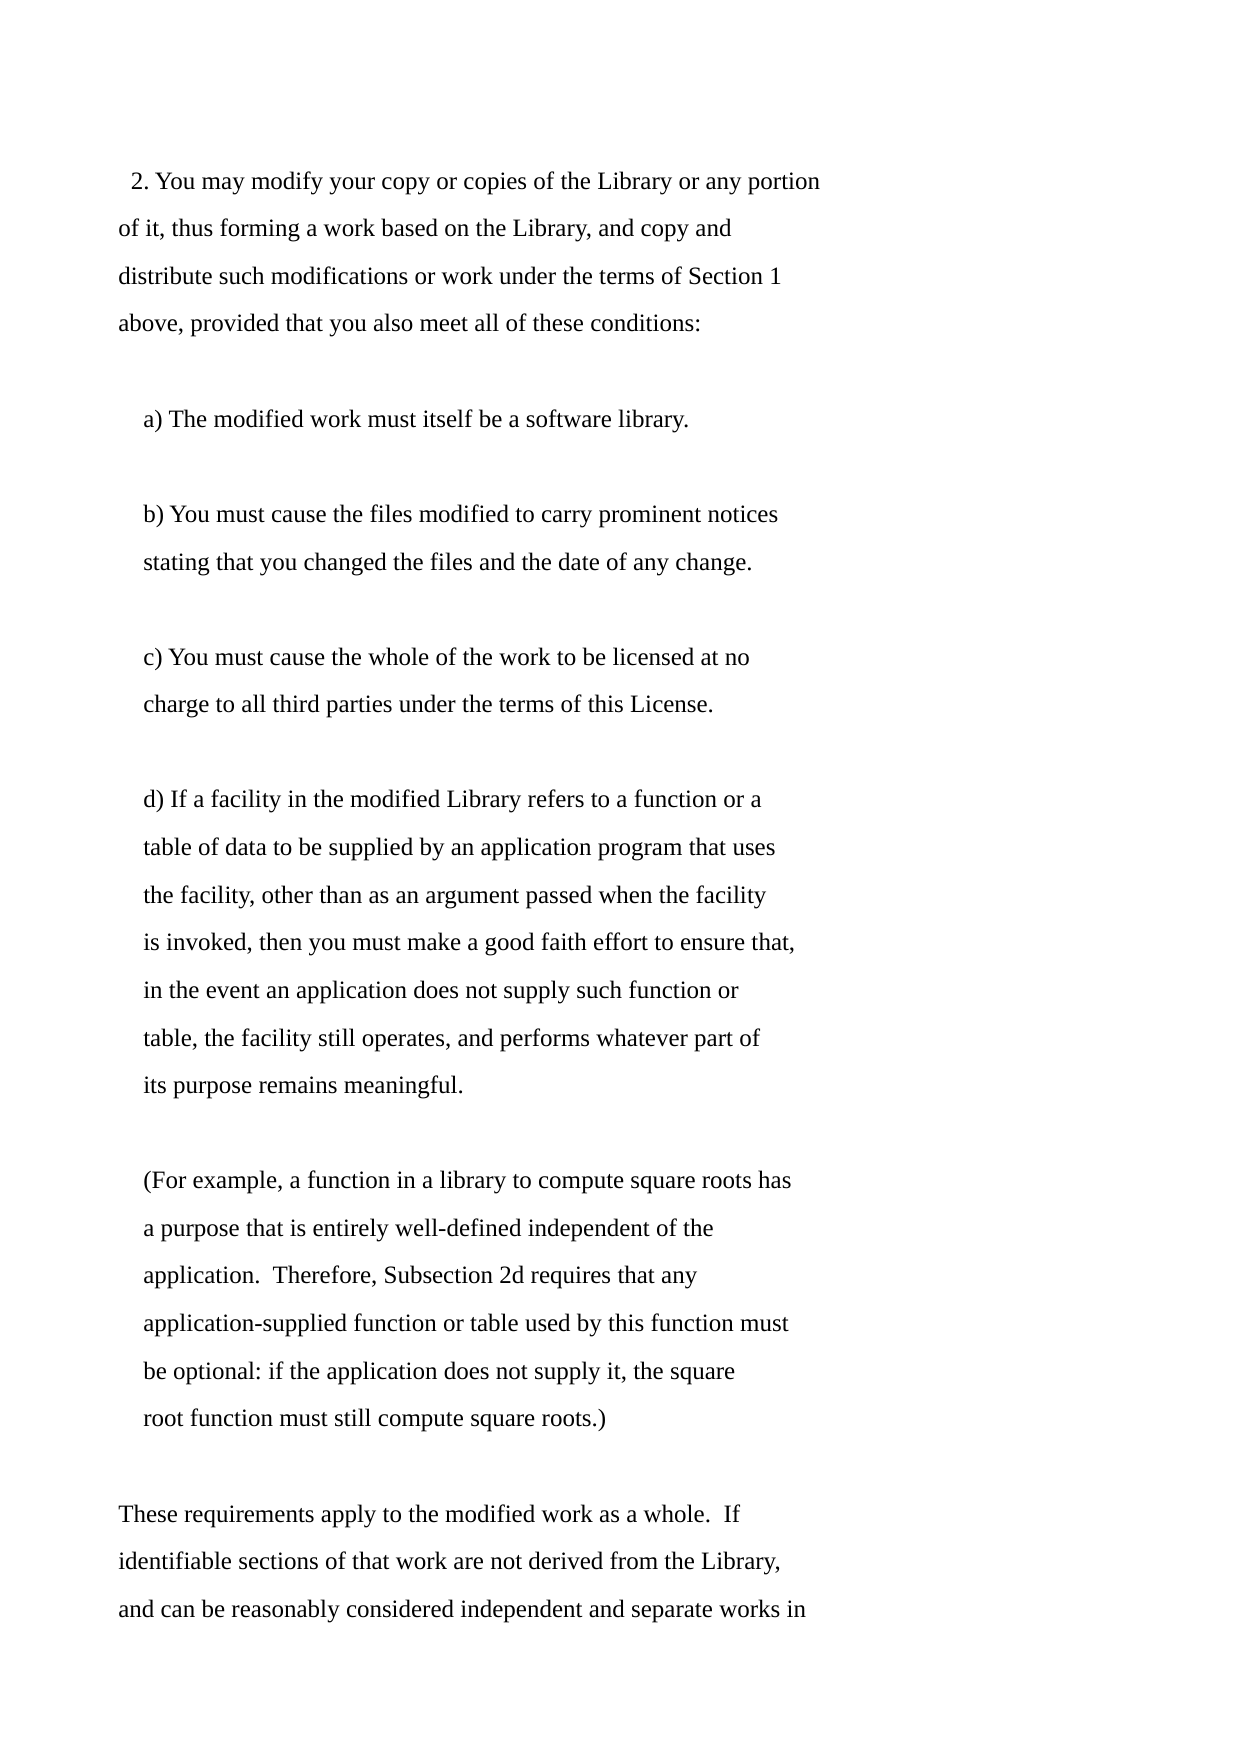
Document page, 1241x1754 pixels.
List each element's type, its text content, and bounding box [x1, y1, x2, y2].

text above, provided that you also meet all of these conditions: [118, 308, 1122, 337]
text c) You must cause the whole of the work to be licensed at no [118, 642, 1122, 671]
text is invoked, then you must make a good faith effort to ensure that, [118, 927, 1122, 956]
text (For example, a function in a library to compute square roots has [118, 1165, 1122, 1194]
text table, the facility still operates, and performs whatever part of [118, 1023, 1122, 1051]
text application. Therefore, Subsection 2d requires that any [118, 1261, 1122, 1289]
text 2. You may modify your copy or copies of the Library or any portion [118, 166, 1122, 194]
text a) The modified work must itself be a software library. [118, 404, 1122, 432]
text in the event an application does not supply such function or [118, 975, 1122, 1004]
text be optional: if the application does not supply it, the square [118, 1356, 1122, 1384]
text of it, thus forming a work based on the Library, and copy and [118, 213, 1122, 242]
text identifiable sections of that work are not derived from the Library, [118, 1546, 1122, 1575]
text stating that you changed the files and the date of any change. [118, 547, 1122, 575]
text b) You must cause the files modified to carry prominent notices [118, 499, 1122, 528]
text and can be reasonably considered independent and separate works in [118, 1594, 1122, 1623]
text distribute such modifications or work under the terms of Section 1 [118, 261, 1122, 290]
text root function must still compute square roots.) [118, 1403, 1122, 1432]
text a purpose that is entirely well-defined independent of the [118, 1213, 1122, 1242]
text its purpose remains meaningful. [118, 1070, 1122, 1099]
text application-supplied function or table used by this function must [118, 1308, 1122, 1337]
text charge to all third parties under the terms of this License. [118, 689, 1122, 718]
text the facility, other than as an argument passed when the facility [118, 880, 1122, 908]
text d) If a facility in the modified Library refers to a function or a [118, 784, 1122, 813]
text These requirements apply to the modified work as a whole. If [118, 1499, 1122, 1527]
text table of data to be supplied by an application program that uses [118, 832, 1122, 861]
